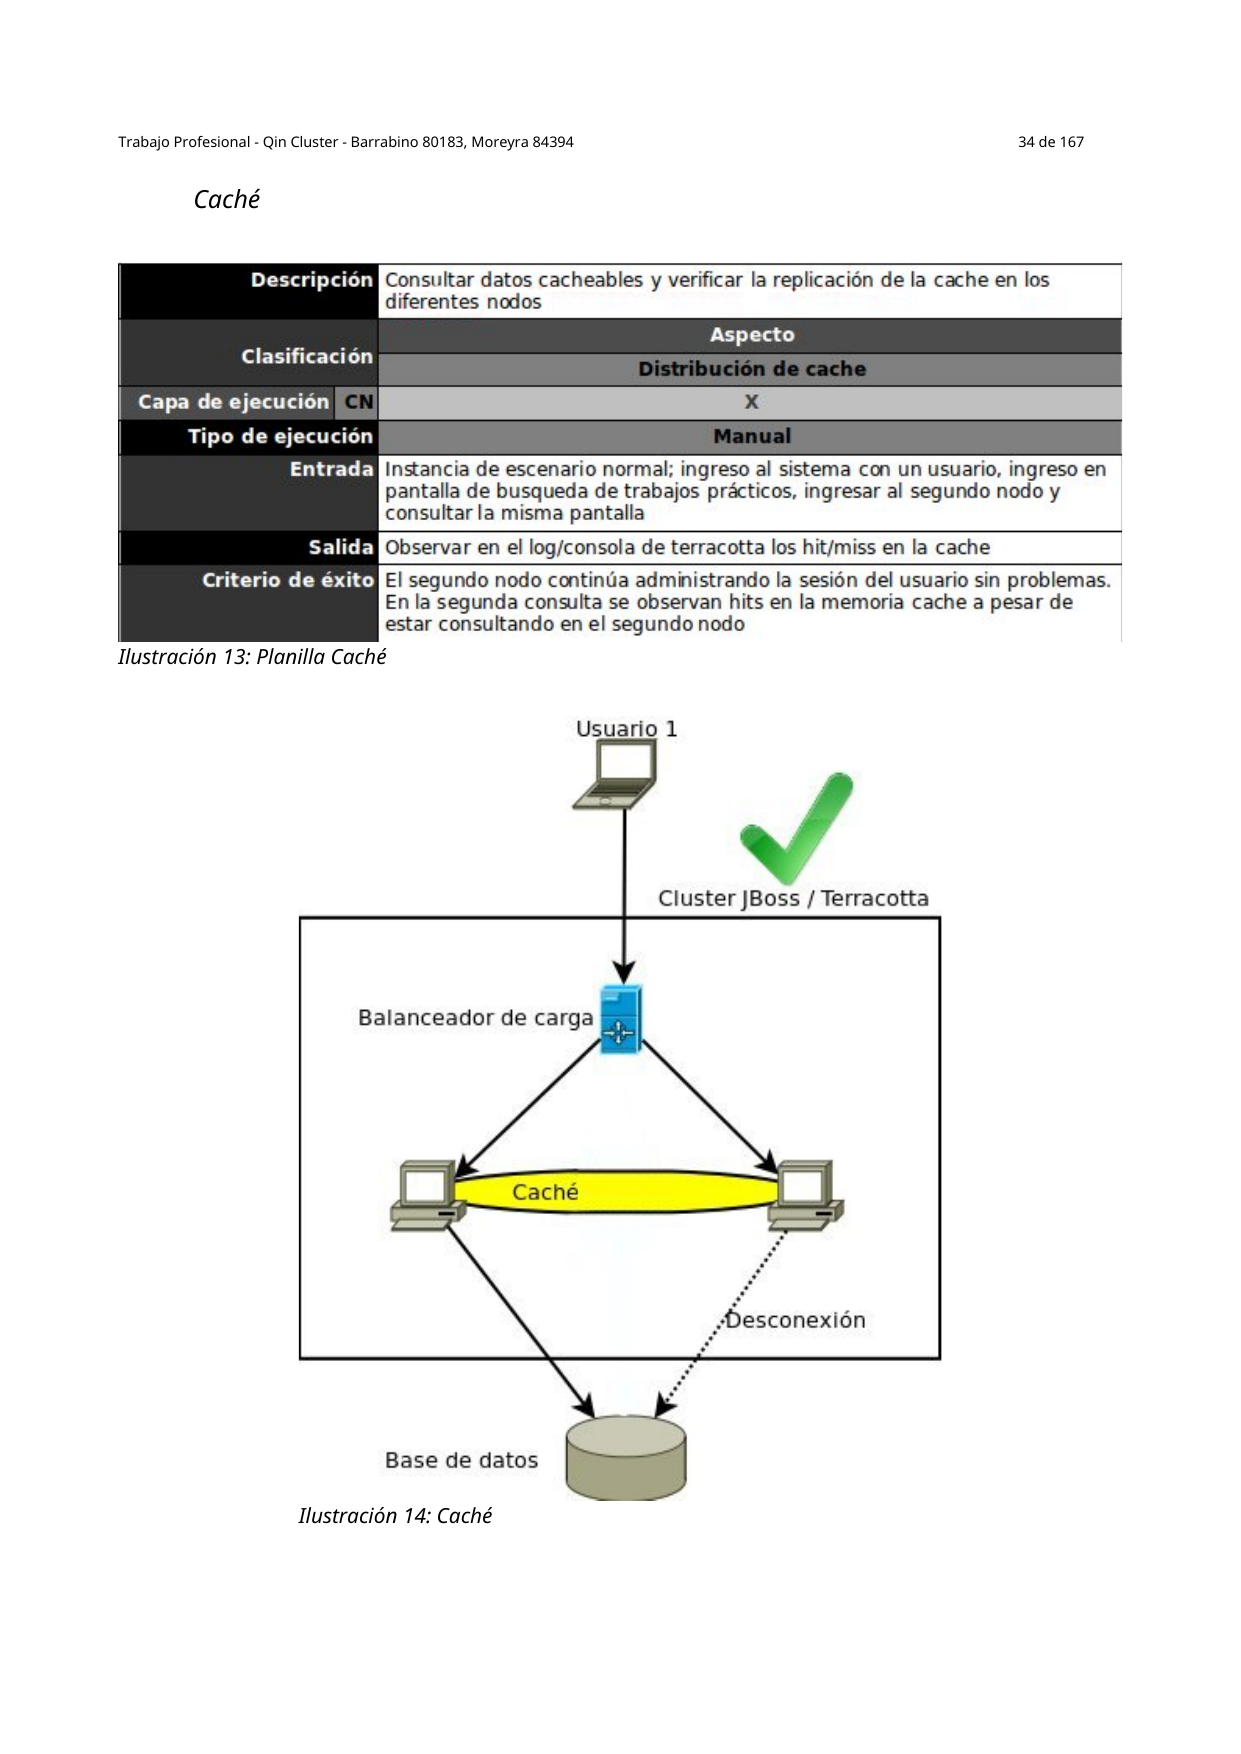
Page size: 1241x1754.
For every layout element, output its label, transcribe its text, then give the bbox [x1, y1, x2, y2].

picture [118, 262, 1123, 642]
text Caché [118, 182, 1122, 216]
picture [298, 716, 942, 1501]
text Ilustración 13: Planilla Caché [118, 642, 1122, 670]
text Ilustración 14: Caché [299, 1501, 942, 1529]
